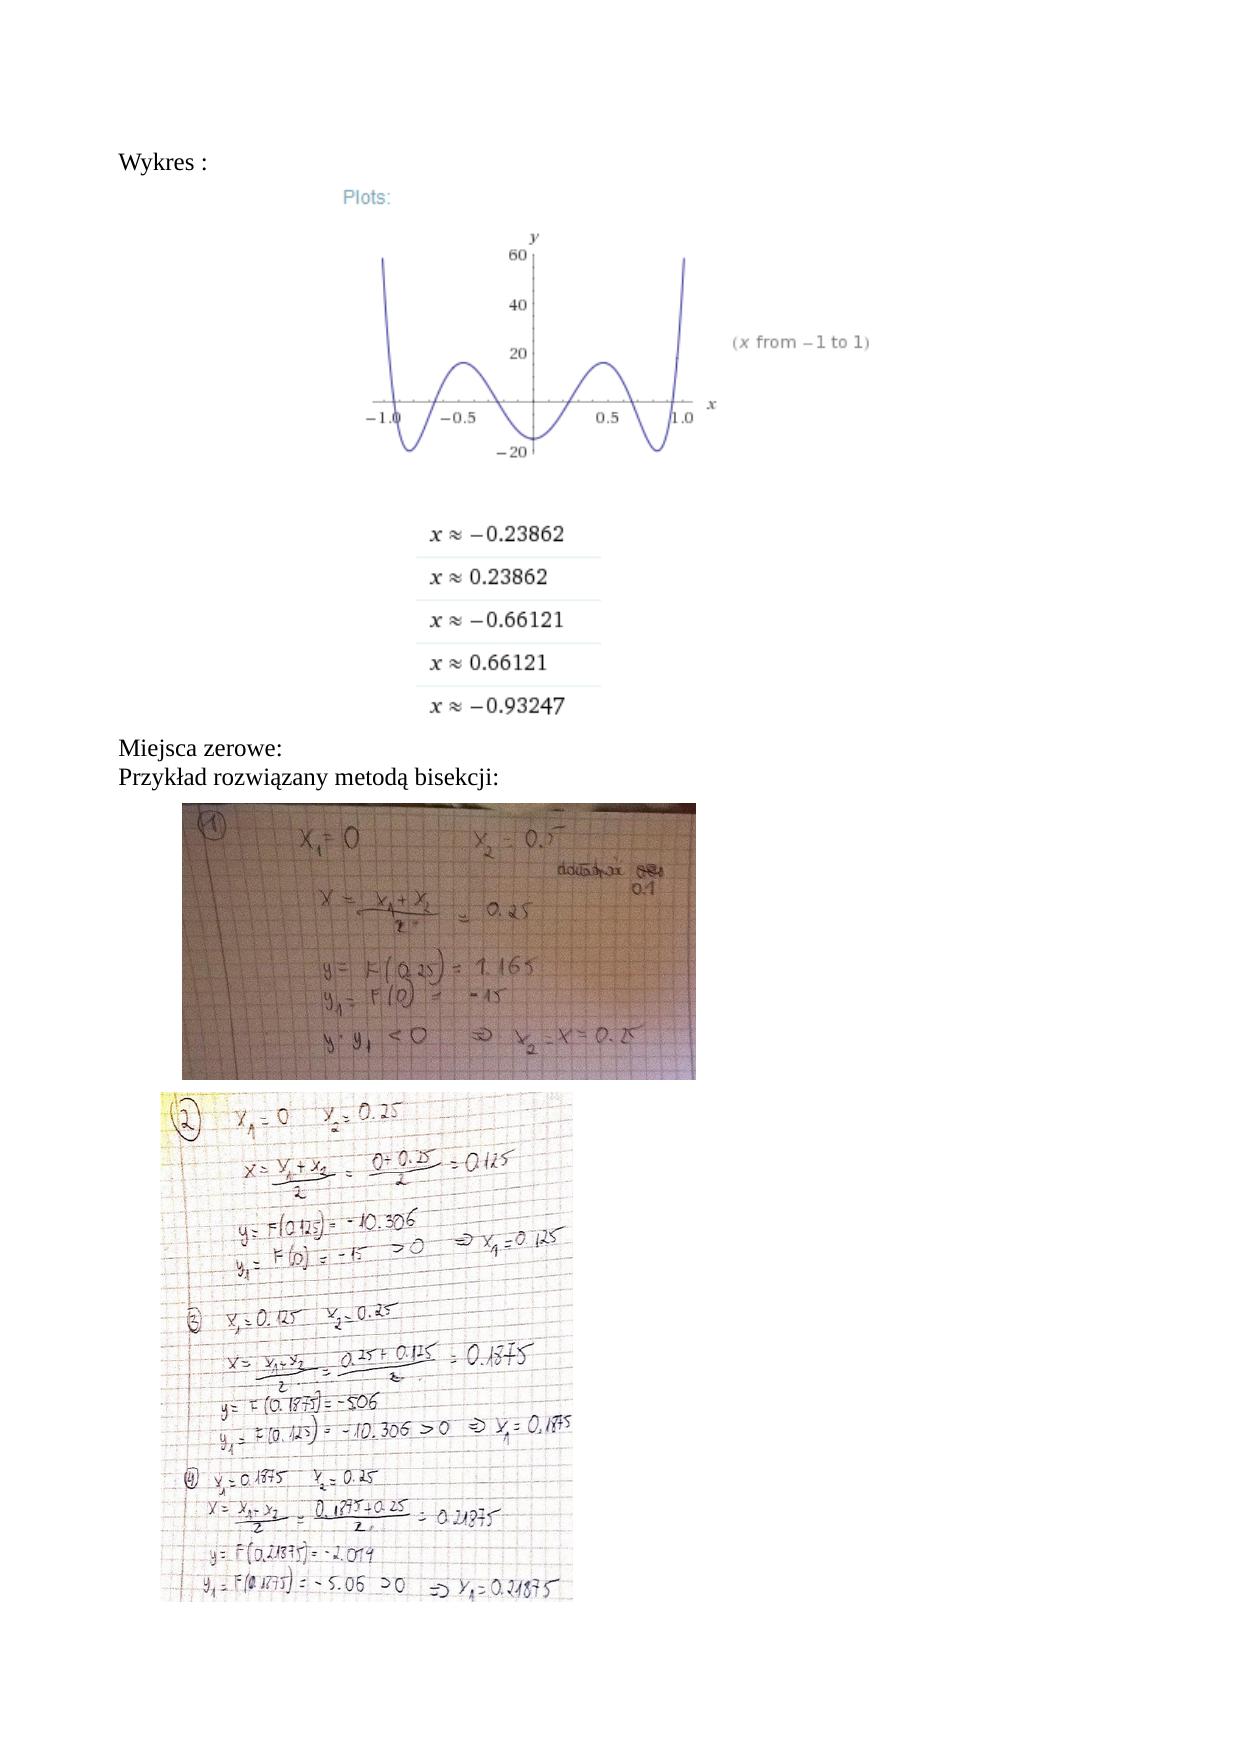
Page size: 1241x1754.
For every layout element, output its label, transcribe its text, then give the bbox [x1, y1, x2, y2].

text Wykres : [118, 147, 1122, 176]
text Przykład rozwiązany metodą bisekcji: [118, 762, 1122, 790]
text Miejsca zerowe: [118, 503, 1122, 762]
